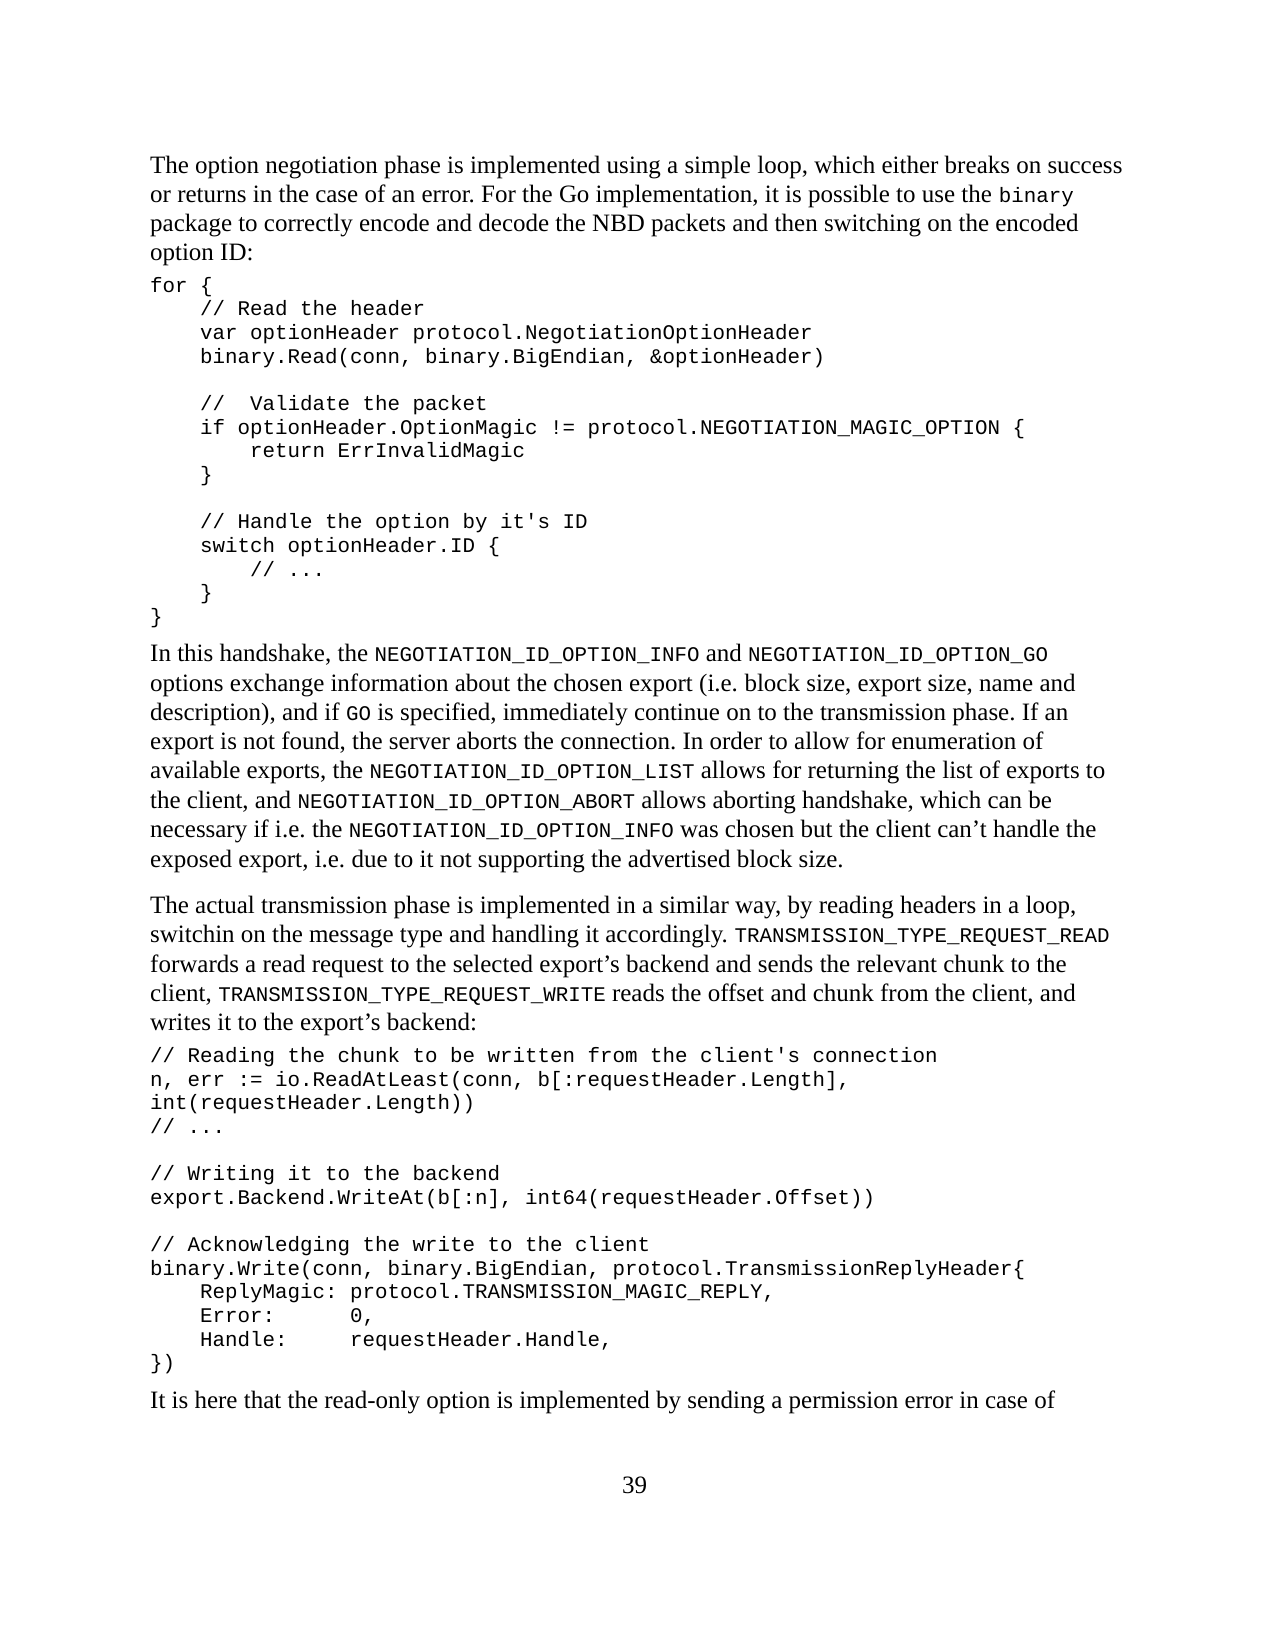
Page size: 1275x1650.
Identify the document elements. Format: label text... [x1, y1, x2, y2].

text var optionHeader protocol.NegotiationOptionHeader [150, 322, 1125, 346]
text if optionHeader.OptionMagic != protocol.NEGOTIATION_MAGIC_OPTION { [150, 417, 1125, 440]
text // Writing it to the backend [150, 1163, 1125, 1187]
text // Validate the packet [150, 393, 1125, 417]
text // ... [150, 558, 1125, 582]
text export.Backend.WriteAt(b[:n], int64(requestHeader.Offset)) [150, 1187, 1125, 1210]
text }) [150, 1352, 1125, 1376]
text } [150, 464, 1125, 488]
text // Handle the option by it's ID [150, 511, 1125, 535]
text The option negotiation phase is implemented using a simple loop, which either breaks on success or returns in the case of an error. For the Go implementation, it is possible to use the binary package to correctly encode and decode the NBD packets and then switching on the encoded option ID: [150, 150, 1125, 266]
text It is here that the read-only option is implemented by sending a permission error in case of [150, 1385, 1125, 1414]
text } [150, 582, 1125, 606]
text Error: 0, [150, 1305, 1125, 1329]
text binary.Write(conn, binary.BigEndian, protocol.TransmissionReplyHeader{ [150, 1258, 1125, 1281]
text n, err := io.ReadAtLeast(conn, b[:requestHeader.Length], int(requestHeader.Length)) [150, 1068, 1125, 1116]
text // Reading the chunk to be written from the client's connection [150, 1045, 1125, 1068]
text // Acknowledging the write to the client [150, 1234, 1125, 1258]
text return ErrInvalidMagic [150, 440, 1125, 464]
text binary.Read(conn, binary.BigEndian, &optionHeader) [150, 346, 1125, 369]
text switch optionHeader.ID { [150, 535, 1125, 558]
text Handle: requestHeader.Handle, [150, 1329, 1125, 1352]
text } [150, 606, 1125, 629]
text The actual transmission phase is implemented in a similar way, by reading headers in a loop, switchin on the message type and handling it accordingly. TRANSMISSION_TYPE_REQUEST_READ forwards a read request to the selected export’s backend and sends the relevant chunk to the client, TRANSMISSION_TYPE_REQUEST_WRITE reads the offset and chunk from the client, and writes it to the export’s backend: [150, 891, 1125, 1036]
text // Read the header [150, 298, 1125, 322]
text for { [150, 275, 1125, 298]
text In this handshake, the NEGOTIATION_ID_OPTION_INFO and NEGOTIATION_ID_OPTION_GO options exchange information about the chosen export (i.e. block size, export size, name and description), and if GO is specified, immediately continue on to the transmission phase. If an export is not found, the server aborts the connection. In order to allow for enumeration of available exports, the NEGOTIATION_ID_OPTION_LIST allows for returning the list of exports to the client, and NEGOTIATION_ID_OPTION_ABORT allows aborting handshake, which can be necessary if i.e. the NEGOTIATION_ID_OPTION_INFO was chosen but the client can’t handle the exposed export, i.e. due to it not supporting the advertised block size. [150, 638, 1125, 873]
text ReplyMagic: protocol.TRANSMISSION_MAGIC_REPLY, [150, 1281, 1125, 1305]
text // ... [150, 1116, 1125, 1139]
